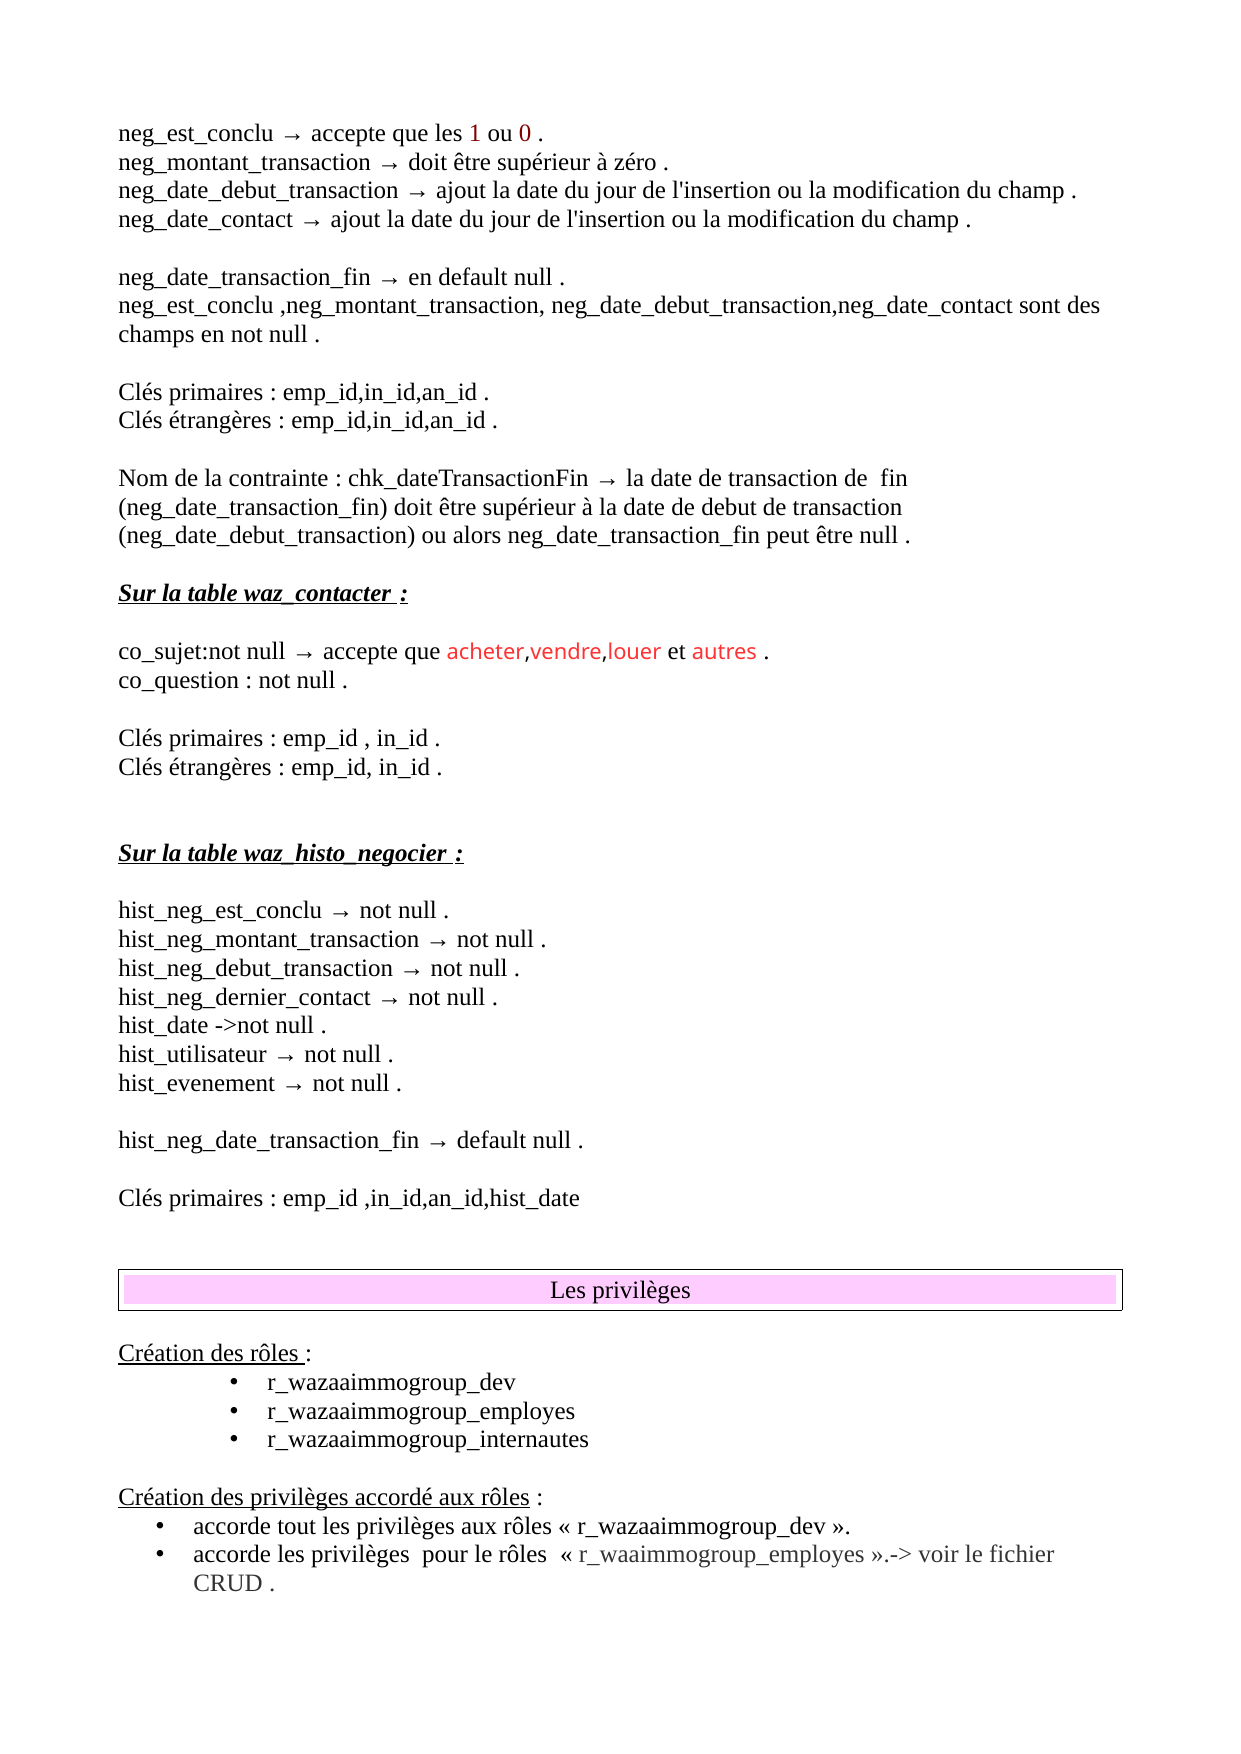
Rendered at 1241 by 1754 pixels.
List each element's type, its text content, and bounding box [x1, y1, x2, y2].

text neg_date_transaction_fin → en default null . [118, 262, 1122, 291]
text hist_neg_debut_transaction → not null . [118, 953, 1122, 982]
text Clés primaires : emp_id,in_id,an_id . [118, 377, 1122, 406]
text Clés primaires : emp_id , in_id . [118, 723, 1122, 752]
text Clés étrangères : emp_id,in_id,an_id . [118, 406, 1122, 434]
list accorde les privilèges pour le rôles « r_waaimmogroup_employes ».-> voir le fichier CRUD . [156, 1539, 1122, 1597]
text neg_est_conclu ,neg_montant_transaction, neg_date_debut_transaction,neg_date_contact sont des champs en not null . [118, 291, 1122, 348]
text Clés primaires : emp_id ,in_id,an_id,hist_date [118, 1183, 1122, 1212]
text neg_est_conclu → accepte que les 1 ou 0 . [118, 118, 1122, 147]
text Sur la table waz_histo_negocier : [118, 838, 1122, 867]
text co_question : not null . [118, 665, 1122, 694]
list r_wazaaimmogroup_internautes [229, 1424, 1122, 1453]
text neg_date_contact → ajout la date du jour de l'insertion ou la modification du champ . [118, 204, 1122, 233]
list r_wazaaimmogroup_employes [229, 1396, 1122, 1424]
text hist_neg_montant_transaction → not null . [118, 924, 1122, 953]
text hist_utilisateur → not null . [118, 1039, 1122, 1068]
text Création des privilèges accordé aux rôles : [118, 1482, 1122, 1511]
text Création des rôles : [118, 1338, 1122, 1367]
text hist_neg_est_conclu → not null . [118, 895, 1122, 924]
text Nom de la contrainte : chk_dateTransactionFin → la date de transaction de fin (neg_date_transaction_fin) doit être supérieur à la date de debut de transaction (neg_date_debut_transaction) ou alors neg_date_transaction_fin peut être null . [118, 463, 1122, 549]
text Clés étrangères : emp_id, in_id . [118, 752, 1122, 780]
text neg_montant_transaction → doit être supérieur à zéro . [118, 147, 1122, 176]
text hist_date ->not null . [118, 1010, 1122, 1039]
text Sur la table waz_contacter : [118, 578, 1122, 607]
table_header Les privilèges [119, 1270, 1122, 1309]
list accorde tout les privilèges aux rôles « r_wazaaimmogroup_dev ». [156, 1511, 1122, 1539]
text hist_neg_dernier_contact → not null . [118, 982, 1122, 1010]
text hist_neg_date_transaction_fin → default null . [118, 1125, 1122, 1154]
text co_sujet:not null → accepte que acheter,vendre,louer et autres . [118, 636, 1122, 665]
text neg_date_debut_transaction → ajout la date du jour de l'insertion ou la modification du champ . [118, 176, 1122, 204]
text hist_evenement → not null . [118, 1068, 1122, 1097]
list r_wazaaimmogroup_dev [229, 1367, 1122, 1396]
